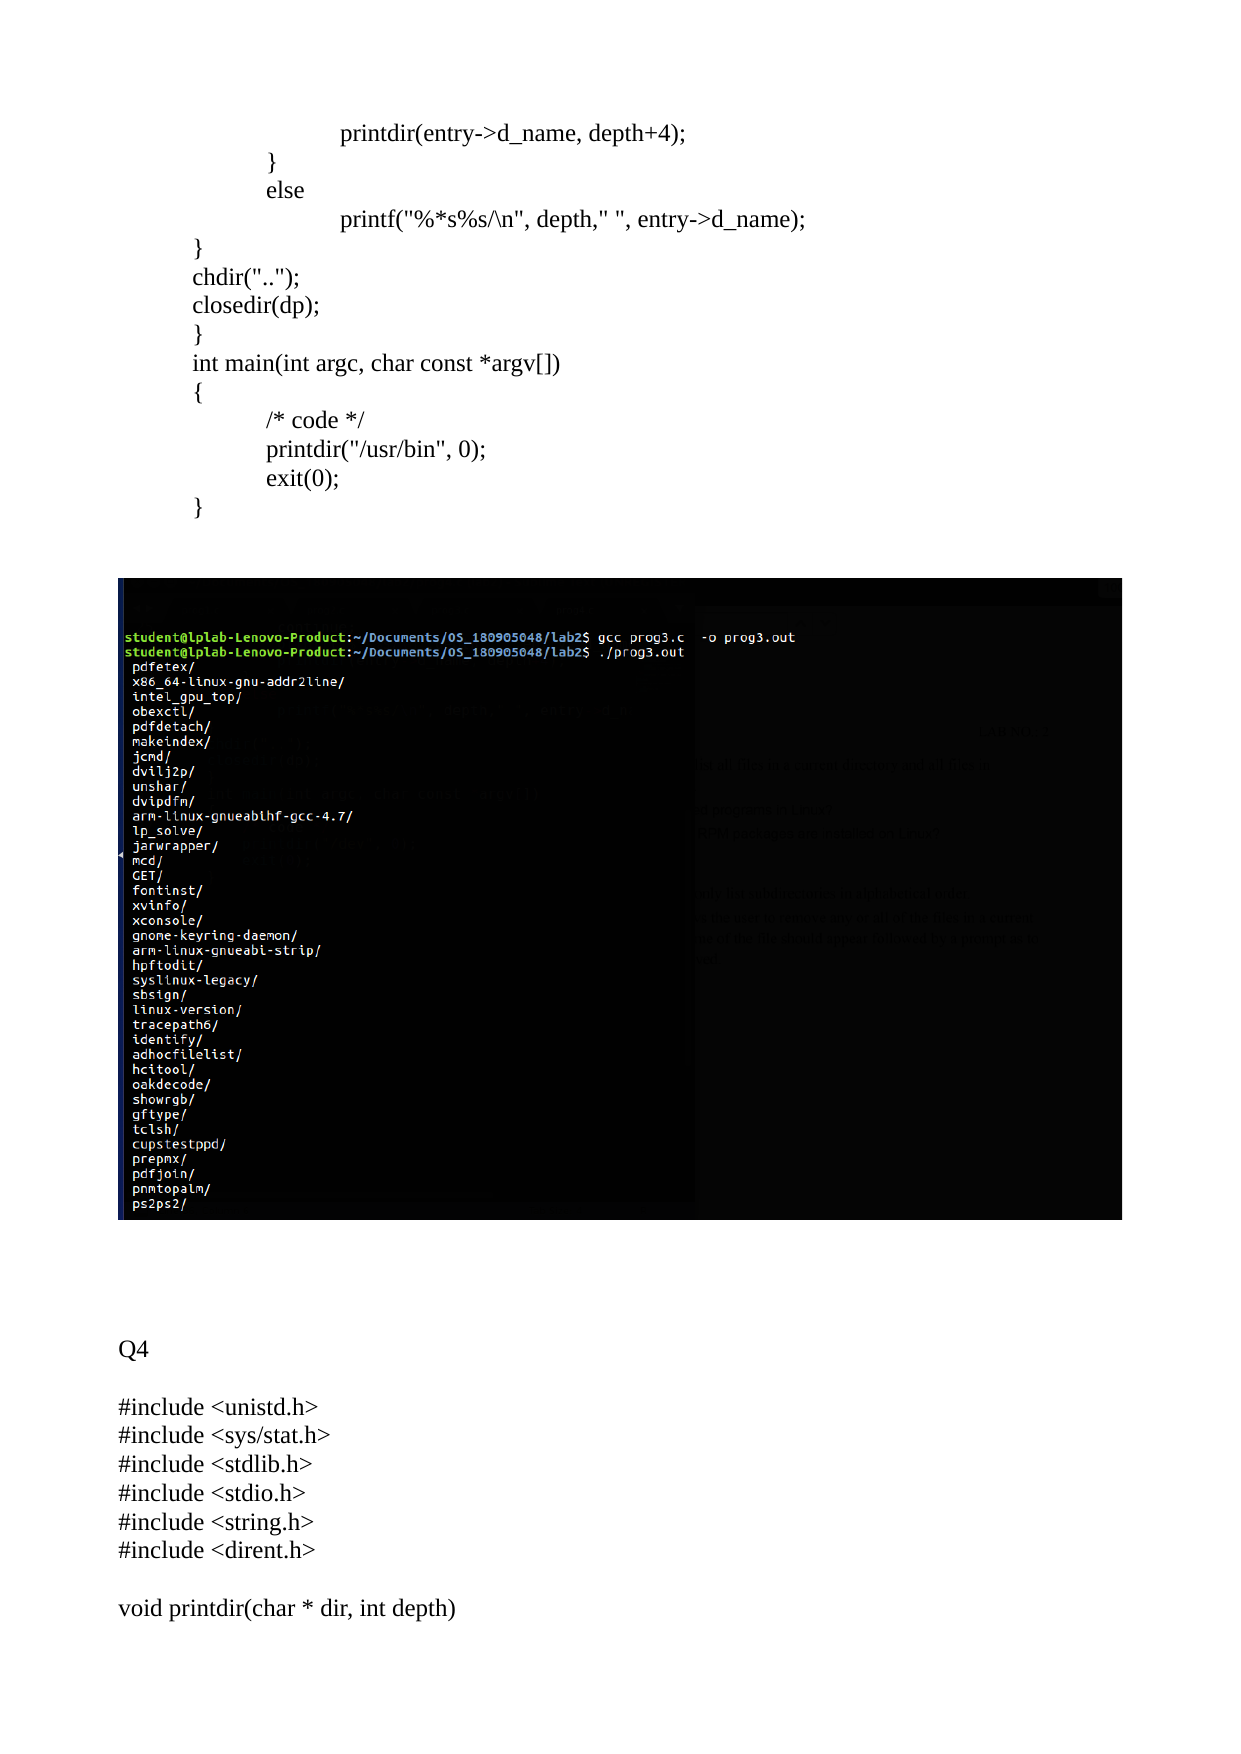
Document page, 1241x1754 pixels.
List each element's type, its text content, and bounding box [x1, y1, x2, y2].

text } [118, 492, 1122, 521]
text printdir(entry->d_name, depth+4); [118, 118, 1122, 147]
text { [118, 377, 1122, 406]
text void printdir(char * dir, int depth) [118, 1593, 1122, 1622]
text /* code */ [118, 406, 1122, 434]
text } [118, 233, 1122, 262]
text closedir(dp); [118, 291, 1122, 319]
text chdir(".."); [118, 262, 1122, 291]
text #include <unistd.h> [118, 1392, 1122, 1421]
text #include <sys/stat.h> [118, 1421, 1122, 1449]
picture [118, 578, 1123, 1220]
text printf("%*s%s/\n", depth," ", entry->d_name); [118, 204, 1122, 233]
text exit(0); [118, 463, 1122, 492]
text #include <string.h> [118, 1507, 1122, 1536]
text int main(int argc, char const *argv[]) [118, 348, 1122, 377]
text else [118, 176, 1122, 204]
text printdir("/usr/bin", 0); [118, 434, 1122, 463]
text #include <stdlib.h> [118, 1449, 1122, 1478]
text } [118, 147, 1122, 176]
text Q4 [118, 1334, 1122, 1363]
text } [118, 319, 1122, 348]
text #include <dirent.h> [118, 1536, 1122, 1564]
text #include <stdio.h> [118, 1478, 1122, 1507]
